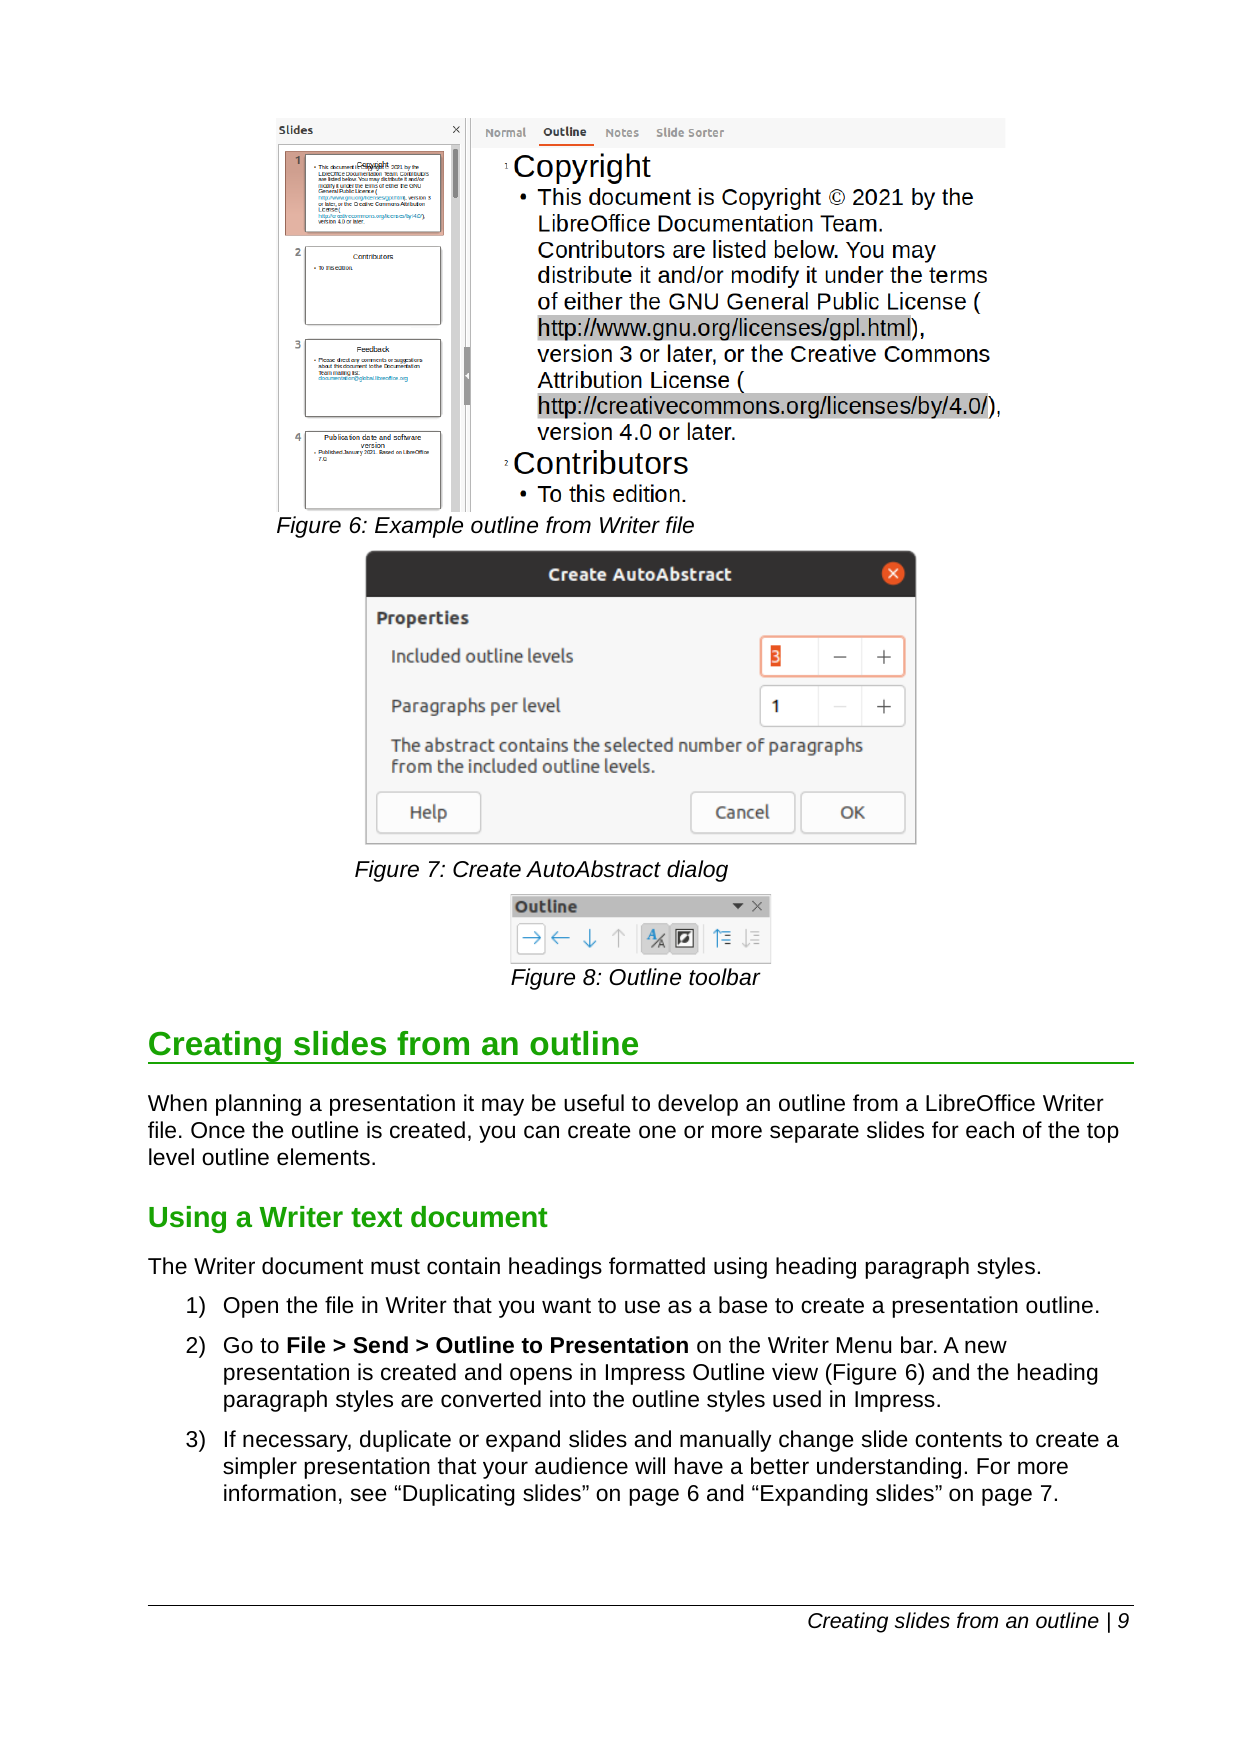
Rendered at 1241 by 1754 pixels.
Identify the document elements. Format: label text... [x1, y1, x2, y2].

subtitle Creating slides from an outline [148, 1024, 1134, 1062]
picture [510, 894, 772, 964]
text When planning a presentation it may be useful to develop an outline from a LibreOffice Writer file. Once the outline is created, you can create one or more separate slides for each of the top level outline elements. [148, 1089, 1134, 1171]
list If necessary, duplicate or expand slides and manually change slide contents to create a simpler presentation that your audience will have a better understanding. For more information, see “Duplicating slides” on page 6 and “Expanding slides” on page 7. [206, 1425, 1134, 1506]
text Figure 8: Outline toolbar [511, 964, 771, 990]
text Figure 6: Example outline from Writer file [276, 512, 1005, 539]
subtitle Using a Writer text document [148, 1200, 1134, 1233]
text Figure 7: Create AutoAbstract dialog [354, 856, 927, 883]
text The Writer document must contain headings formatted using heading paragraph styles. [148, 1252, 1134, 1279]
list Go to File > Send > Outline to Presentation on the Writer Menu bar. A new presentation is created and opens in Impress Outline view (Figure 6) and the heading paragraph styles are converted into the outline styles used in Impress. [206, 1331, 1134, 1412]
list Open the file in Writer that you want to use as a base to create a presentation outline. [206, 1292, 1134, 1319]
picture [276, 118, 1006, 512]
picture [354, 550, 928, 856]
